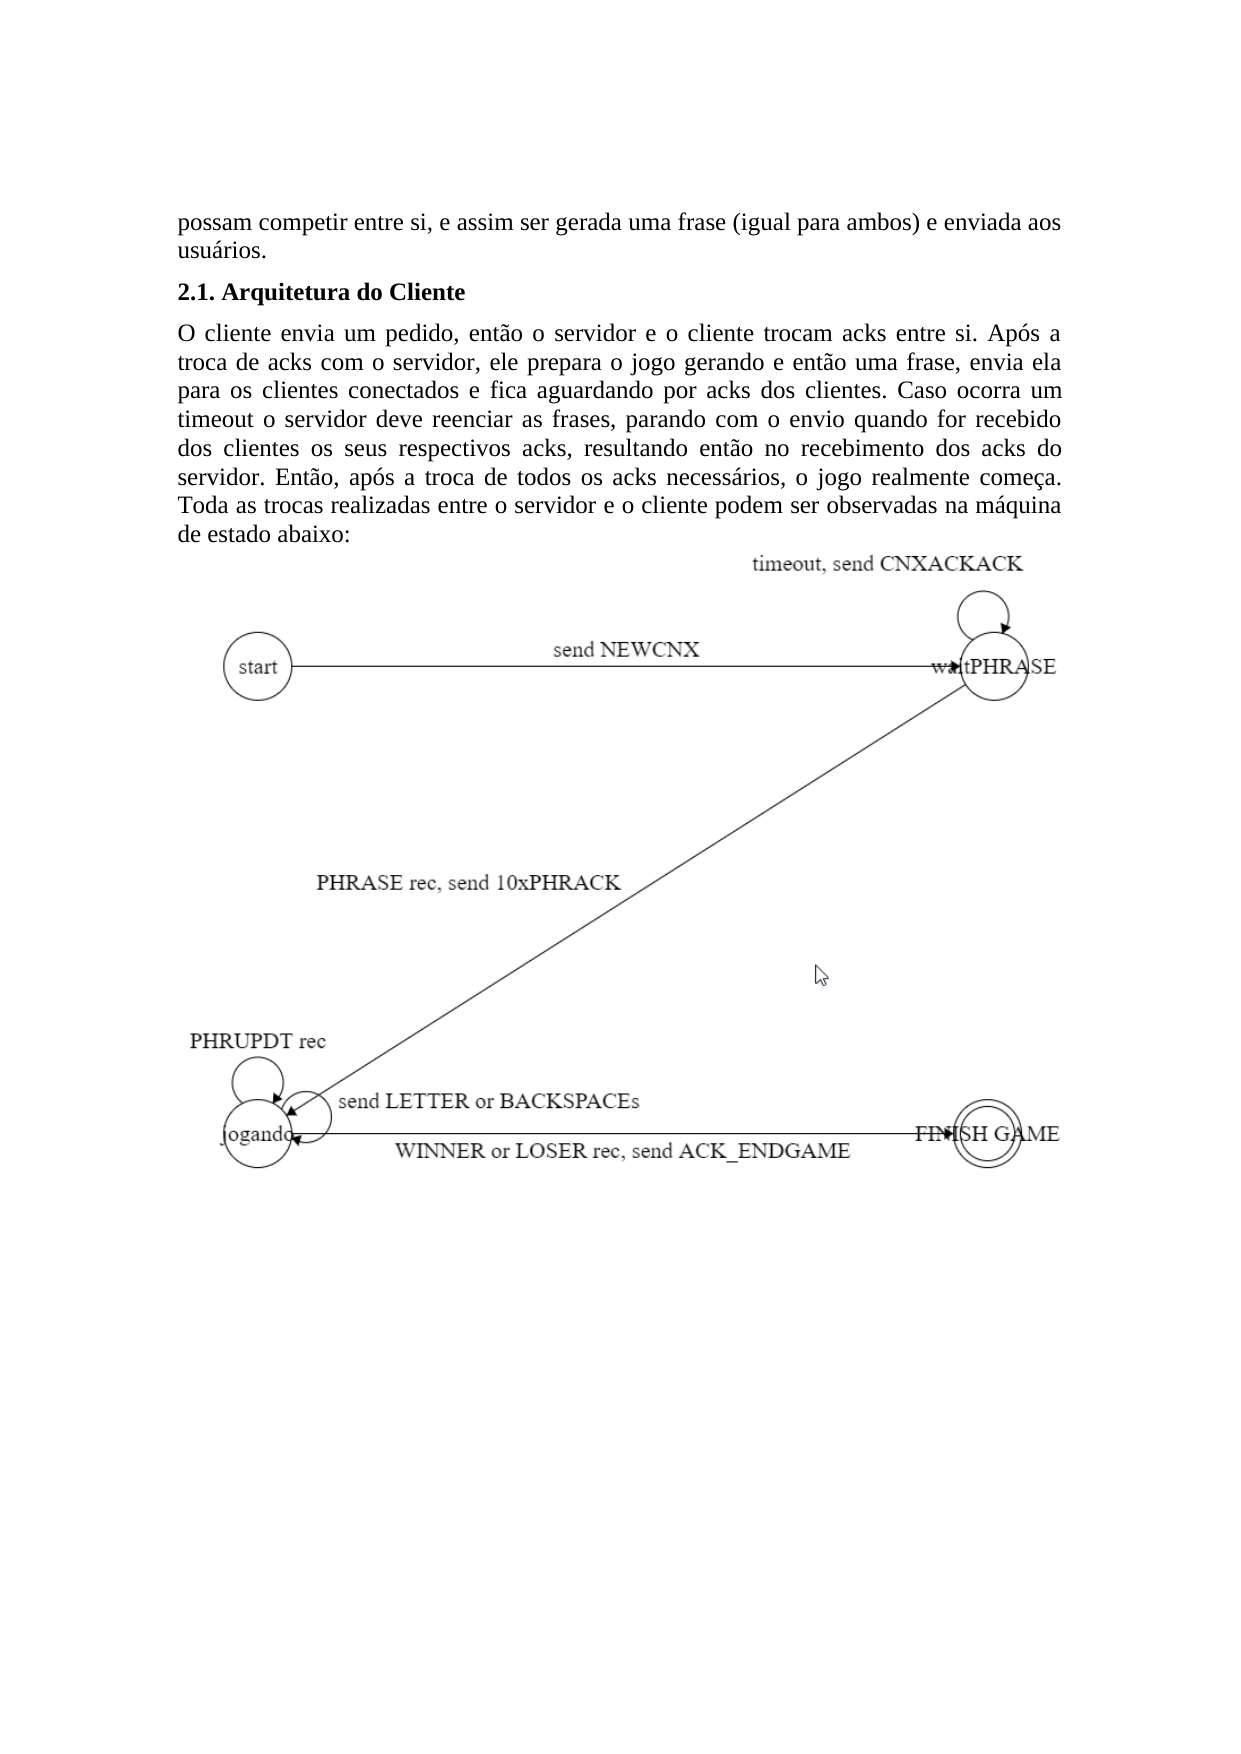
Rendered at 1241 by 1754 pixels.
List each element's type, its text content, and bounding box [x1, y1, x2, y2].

text O cliente envia um pedido, então o servidor e o cliente trocam acks entre si. Após a troca de acks com o servidor, ele prepara o jogo gerando e então uma frase, envia ela para os clientes conectados e fica aguardando por acks dos clientes. Caso ocorra um timeout o servidor deve reenciar as frases, parando com o envio quando for recebido dos clientes os seus respectivos acks, resultando então no recebimento dos acks do servidor. Então, após a troca de todos os acks necessários, o jogo realmente começa. Toda as trocas realizadas entre o servidor e o cliente podem ser observadas na máquina de estado abaixo: [177, 318, 1063, 548]
text 2.1. Arquitetura do Cliente [177, 277, 1063, 306]
text possam competir entre si, e assim ser gerada uma frase (igual para ambos) e enviada aos usuários. [177, 207, 1063, 264]
picture [177, 548, 1063, 1201]
